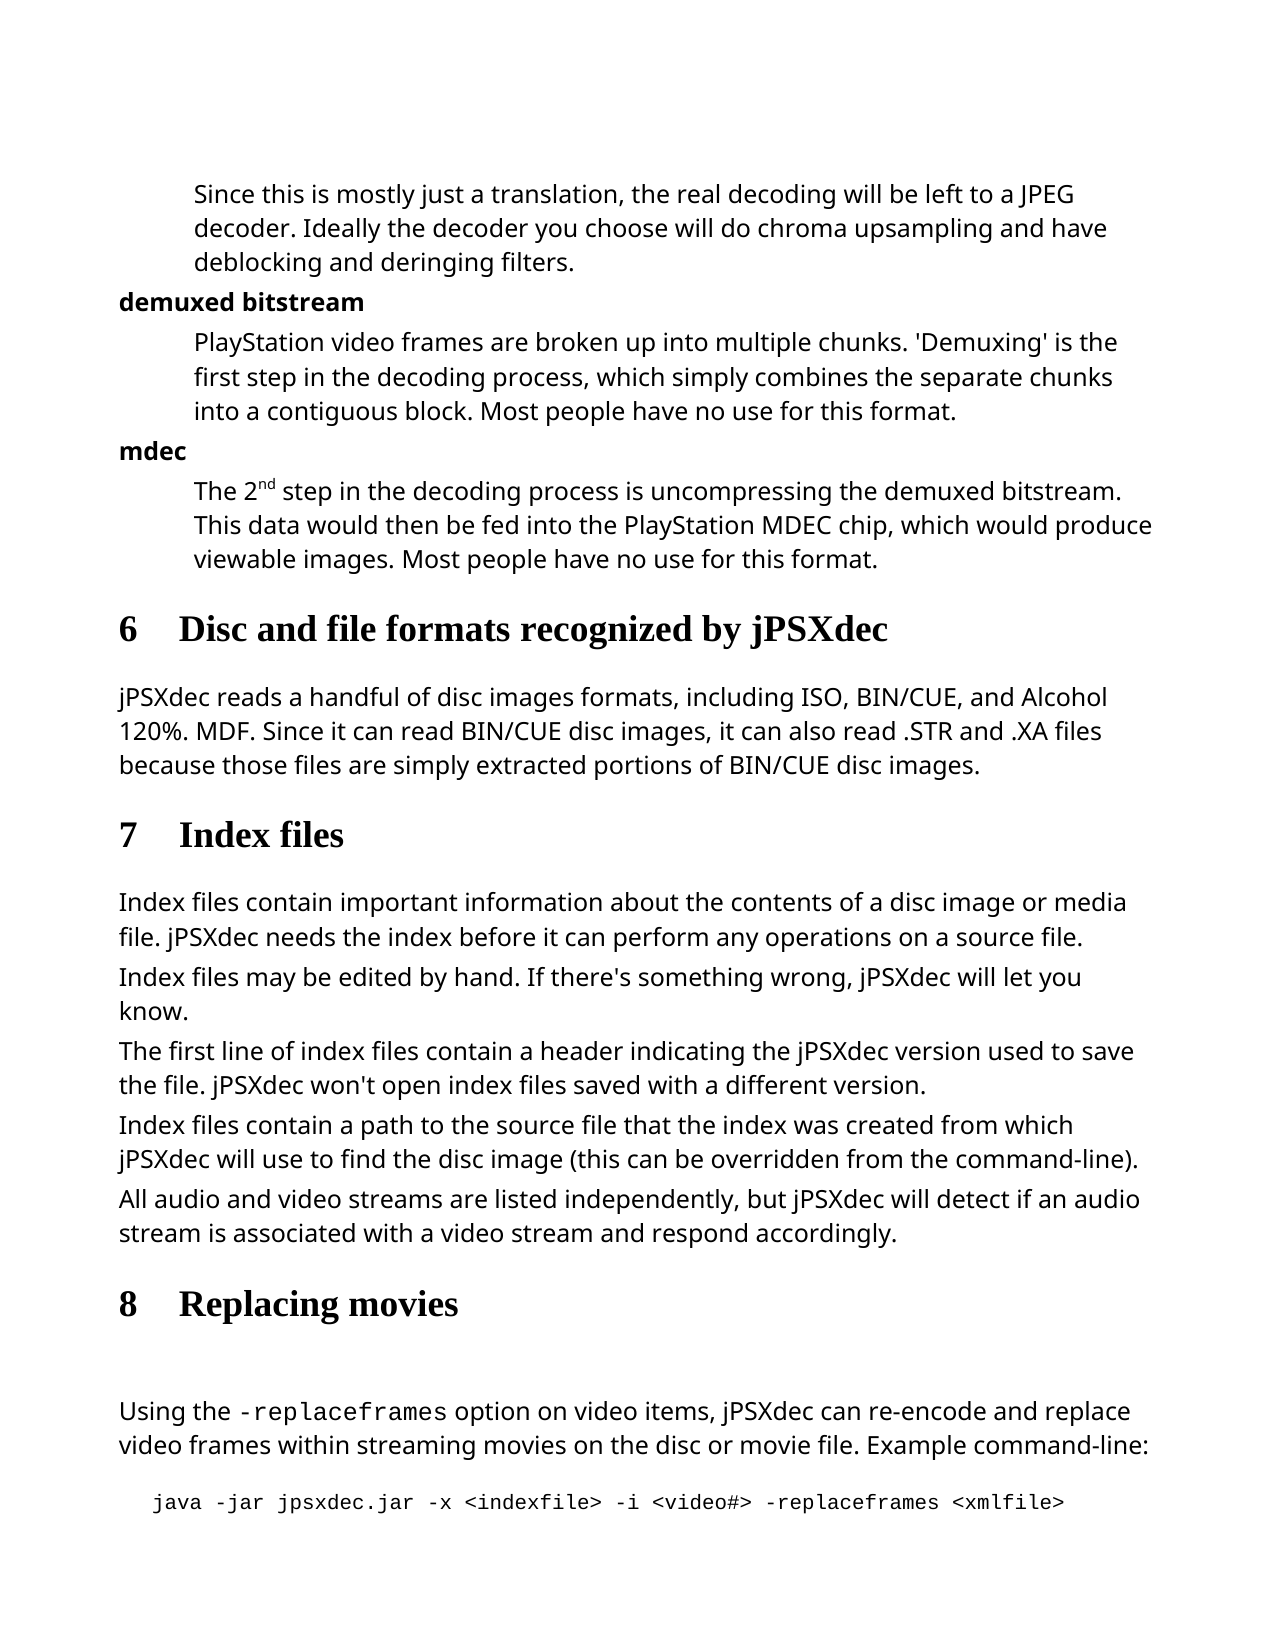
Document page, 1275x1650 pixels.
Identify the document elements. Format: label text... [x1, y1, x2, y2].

subtitle Index files [118, 812, 1156, 856]
text The first line of index files contain a header indicating the jPSXdec version used to save the file. jPSXdec won't open index files saved with a different version. [118, 1033, 1156, 1102]
text PlayStation video frames are broken up into multiple chunks. 'Demuxing' is the first step in the decoding process, which simply combines the separate chunks into a contiguous block. Most people have no use for this format. [193, 325, 1156, 427]
text jPSXdec reads a handful of disc images formats, including ISO, BIN/CUE, and Alcohol 120%. MDF. Since it can read BIN/CUE disc images, it can also read .STR and .XA files because those files are simply extracted portions of BIN/CUE disc images. [118, 679, 1156, 781]
text Since this is mostly just a translation, the real decoding will be left to a JPEG decoder. Ideally the decoder you choose will do chroma upsampling and have deblocking and deringing filters. [193, 177, 1156, 279]
text java -jar jpsxdec.jar -x <indexfile> -i <video#> -replaceframes <xmlfile> [152, 1492, 1156, 1515]
subtitle Disc and file formats recognized by jPSXdec [118, 607, 1156, 650]
text mdec [118, 433, 1156, 467]
text demuxed bitstream [118, 285, 1156, 319]
text Index files contain important information about the contents of a disc image or media file. jPSXdec needs the index before it can perform any operations on a source file. [118, 885, 1156, 953]
text Index files may be edited by hand. If there's something wrong, jPSXdec will let you know. [118, 959, 1156, 1027]
subtitle Replacing movies [118, 1281, 1156, 1324]
text Index files contain a path to the source file that the index was created from which jPSXdec will use to find the disc image (this can be overridden from the command-line). [118, 1108, 1156, 1176]
text Using the -replaceframes option on video items, jPSXdec can re-encode and replace video frames within streaming movies on the disc or movie file. Example command-line: [118, 1394, 1156, 1462]
text The 2nd step in the decoding process is uncompressing the demuxed bitstream. This data would then be fed into the PlayStation MDEC chip, which would produce viewable images. Most people have no use for this format. [193, 473, 1156, 576]
text All audio and video streams are listed independently, but jPSXdec will detect if an audio stream is associated with a video stream and respond accordingly. [118, 1182, 1156, 1250]
